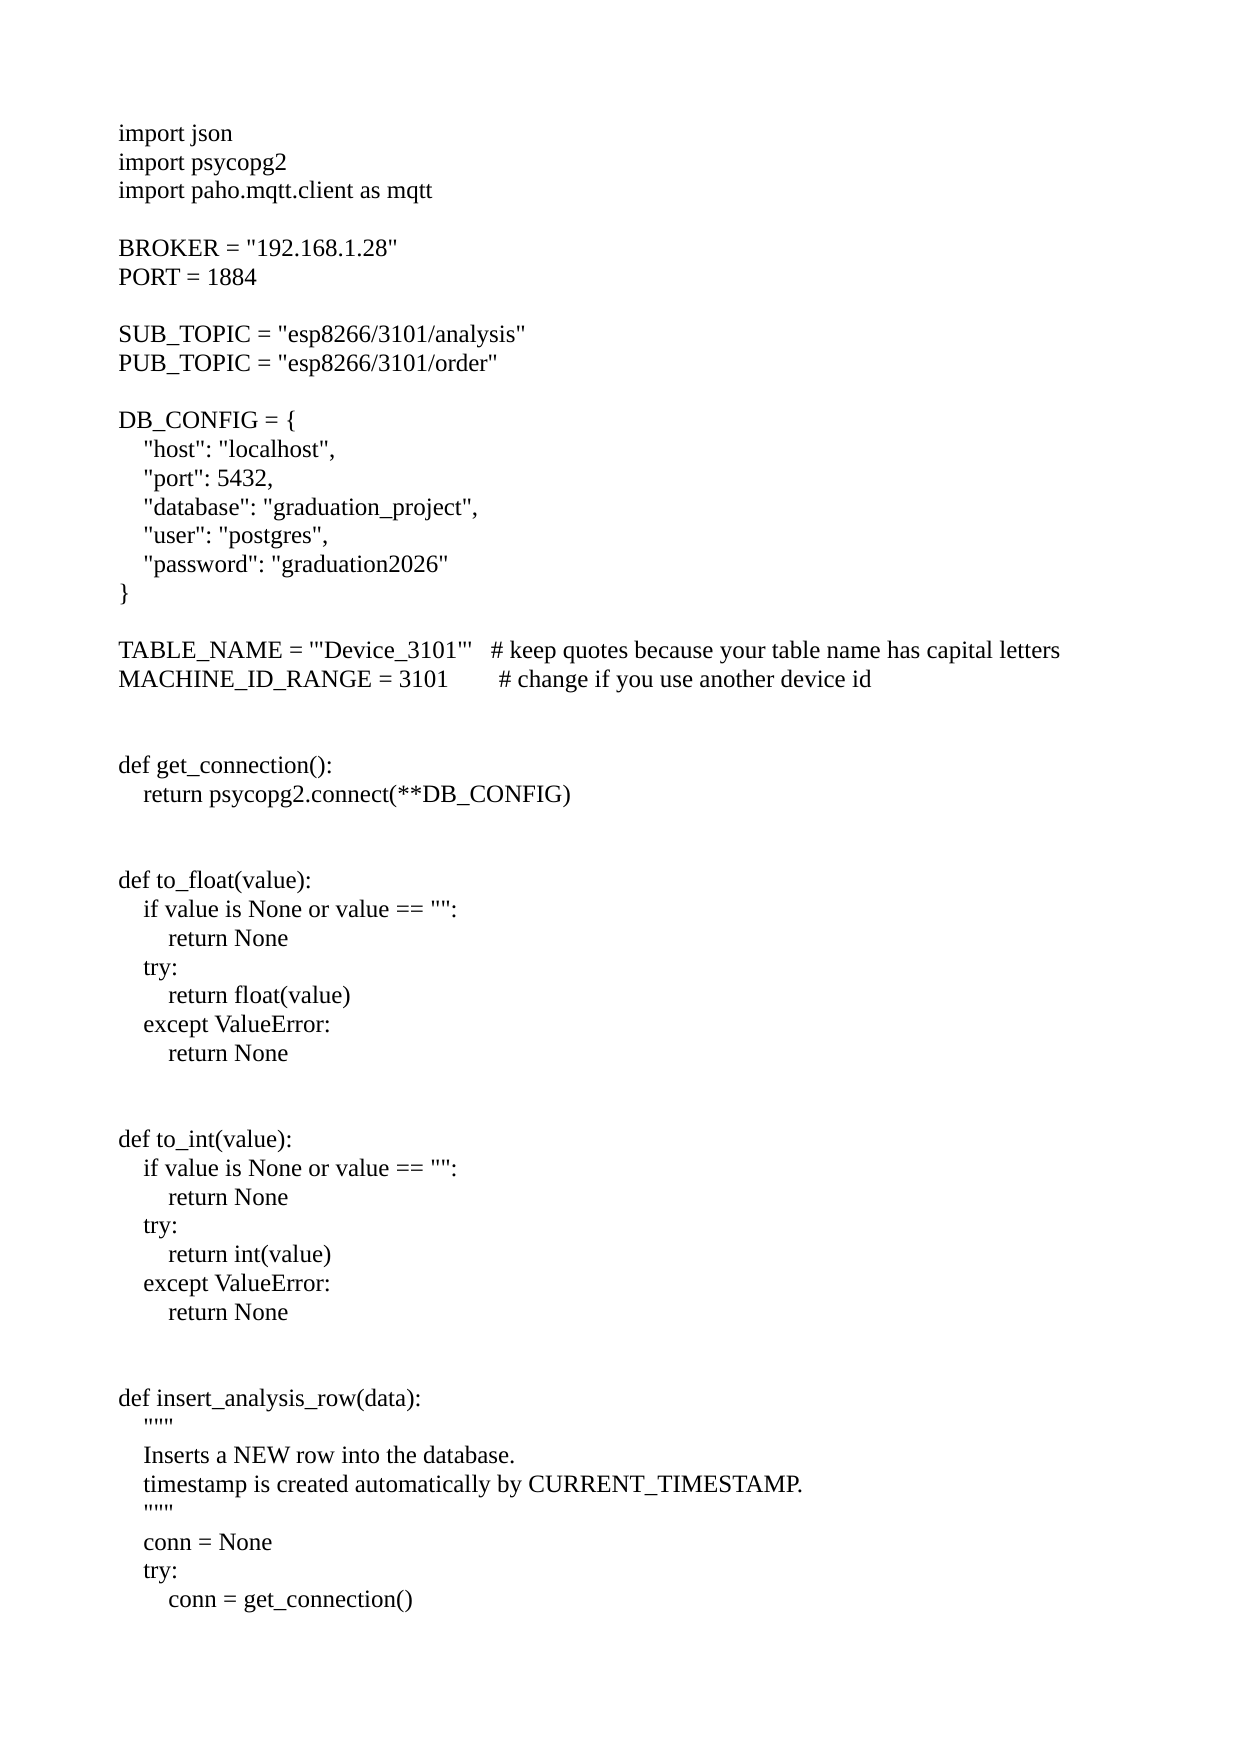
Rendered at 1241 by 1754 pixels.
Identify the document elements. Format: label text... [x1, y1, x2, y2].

text """ [118, 1412, 1122, 1441]
text Inserts a NEW row into the database. [118, 1441, 1122, 1469]
text return None [118, 1038, 1122, 1067]
text PORT = 1884 [118, 262, 1122, 291]
text return None [118, 1182, 1122, 1211]
text return psycopg2.connect(**DB_CONFIG) [118, 779, 1122, 808]
text DB_CONFIG = { [118, 406, 1122, 434]
text try: [118, 1556, 1122, 1584]
text try: [118, 1211, 1122, 1239]
text return float(value) [118, 981, 1122, 1009]
text except ValueError: [118, 1009, 1122, 1038]
text import paho.mqtt.client as mqtt [118, 176, 1122, 204]
text return int(value) [118, 1239, 1122, 1268]
text import json [118, 118, 1122, 147]
text "user": "postgres", [118, 521, 1122, 549]
text "port": 5432, [118, 463, 1122, 492]
text def to_int(value): [118, 1124, 1122, 1153]
text } [118, 578, 1122, 607]
text def insert_analysis_row(data): [118, 1383, 1122, 1412]
text def to_float(value): [118, 866, 1122, 894]
text if value is None or value == "": [118, 1153, 1122, 1182]
text MACHINE_ID_RANGE = 3101 # change if you use another device id [118, 664, 1122, 693]
text return None [118, 923, 1122, 952]
text BROKER = "192.168.1.28" [118, 233, 1122, 262]
text "database": "graduation_project", [118, 492, 1122, 521]
text """ [118, 1498, 1122, 1527]
text "host": "localhost", [118, 434, 1122, 463]
text def get_connection(): [118, 751, 1122, 779]
text try: [118, 952, 1122, 981]
text PUB_TOPIC = "esp8266/3101/order" [118, 348, 1122, 377]
text "password": "graduation2026" [118, 549, 1122, 578]
text if value is None or value == "": [118, 894, 1122, 923]
text import psycopg2 [118, 147, 1122, 176]
text conn = get_connection() [118, 1584, 1122, 1613]
text conn = None [118, 1527, 1122, 1556]
text timestamp is created automatically by CURRENT_TIMESTAMP. [118, 1469, 1122, 1498]
text return None [118, 1297, 1122, 1326]
text SUB_TOPIC = "esp8266/3101/analysis" [118, 319, 1122, 348]
text TABLE_NAME = '"Device_3101"' # keep quotes because your table name has capital letters [118, 636, 1122, 664]
text except ValueError: [118, 1268, 1122, 1297]
